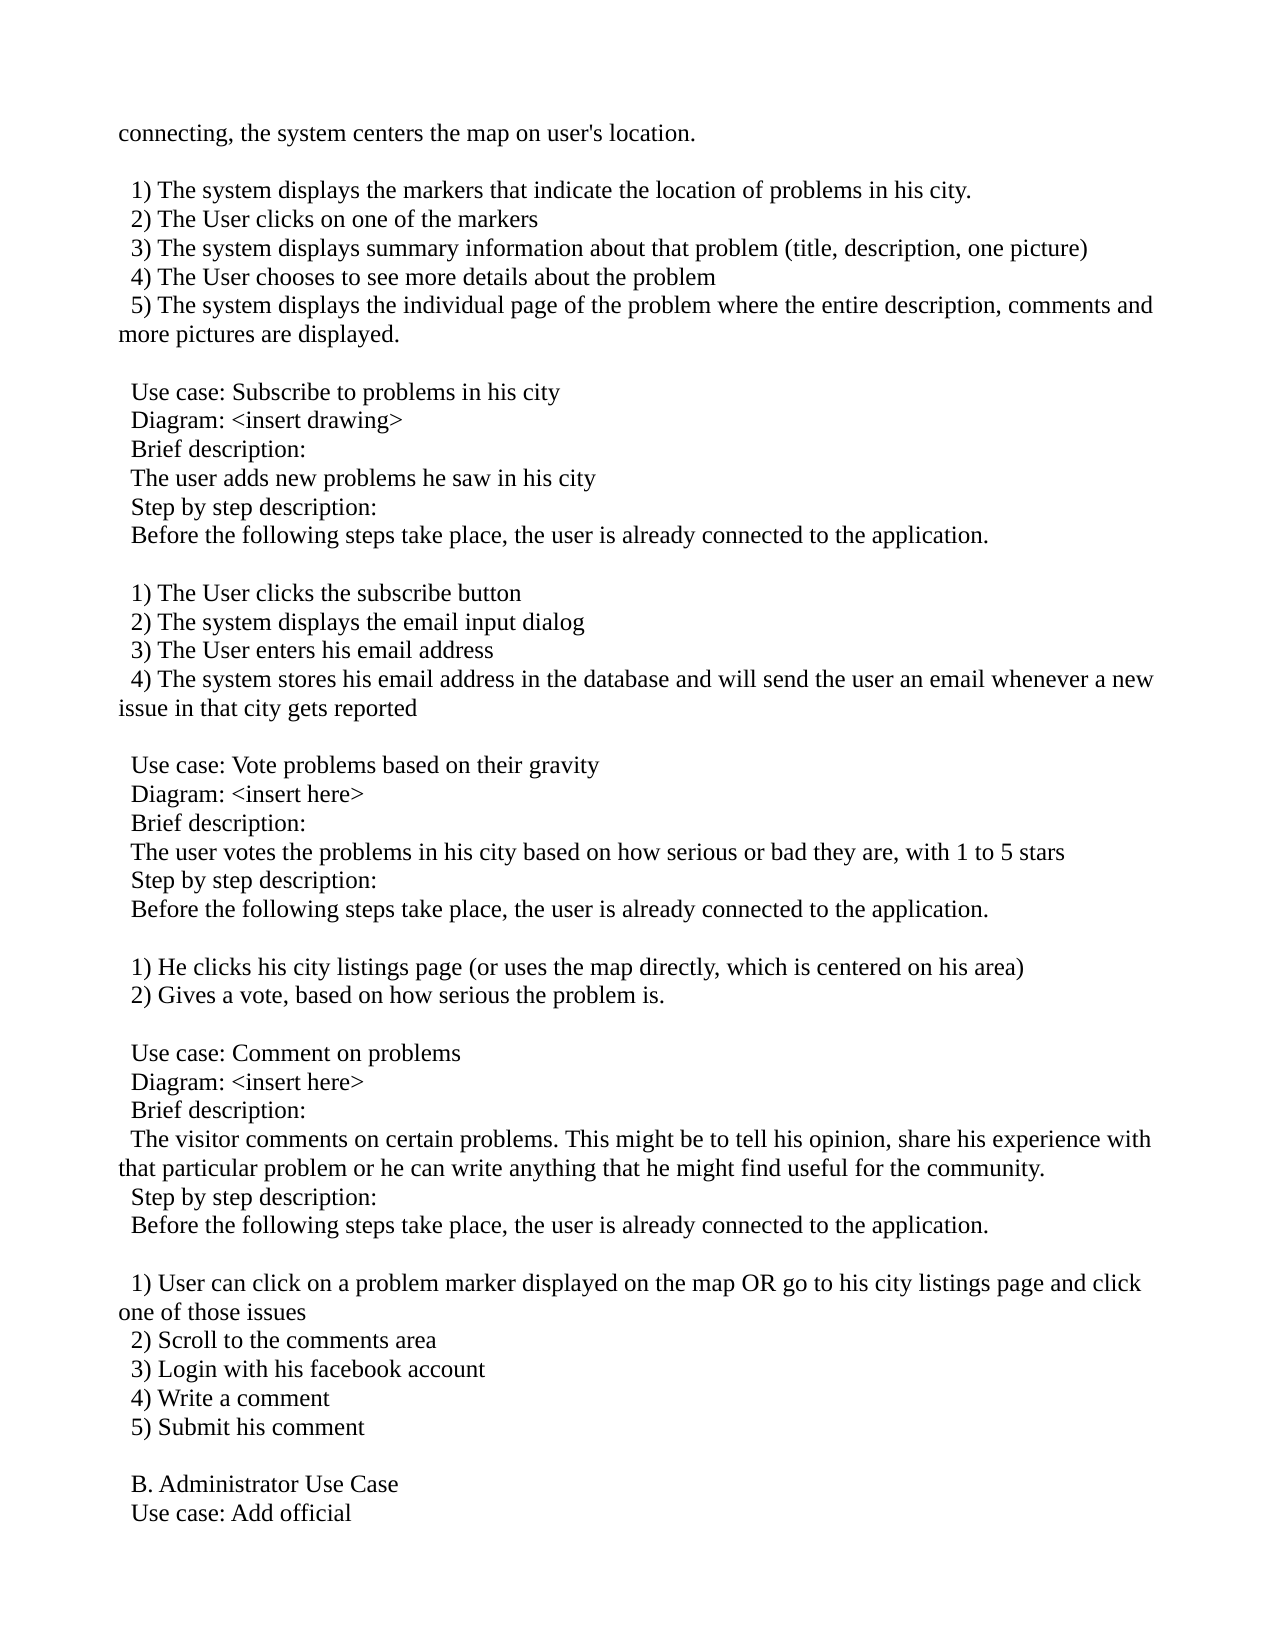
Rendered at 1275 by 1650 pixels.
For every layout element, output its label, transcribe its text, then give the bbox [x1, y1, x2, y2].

text Diagram: <insert drawing> [118, 406, 1157, 434]
text Brief description: [118, 434, 1157, 463]
text 2) The User clicks on one of the markers [118, 204, 1157, 233]
text Diagram: <insert here> [118, 779, 1157, 808]
text 2) The system displays the email input dialog [118, 607, 1157, 636]
text Diagram: <insert here> [118, 1067, 1157, 1096]
text Before the following steps take place, the user is already connected to the application. [118, 521, 1157, 549]
text Step by step description: [118, 1182, 1157, 1211]
text 1) The system displays the markers that indicate the location of problems in his city. [118, 176, 1157, 204]
text Use case: Add official [118, 1498, 1157, 1527]
text Before the following steps take place, the user is already connected to the application. [118, 1211, 1157, 1239]
text 1) User can click on a problem marker displayed on the map OR go to his city listings page and click one of those issues [118, 1268, 1157, 1326]
text Use case: Vote problems based on their gravity [118, 751, 1157, 779]
text Step by step description: [118, 492, 1157, 521]
text Use case: Subscribe to problems in his city [118, 377, 1157, 406]
text 4) The system stores his email address in the database and will send the user an email whenever a new issue in that city gets reported [118, 664, 1157, 722]
text The user adds new problems he saw in his city [118, 463, 1157, 492]
text 5) Submit his comment [118, 1412, 1157, 1441]
text 5) The system displays the individual page of the problem where the entire description, comments and more pictures are displayed. [118, 291, 1157, 348]
text 3) The system displays summary information about that problem (title, description, one picture) [118, 233, 1157, 262]
text 1) He clicks his city listings page (or uses the map directly, which is centered on his area) [118, 952, 1157, 981]
text Brief description: [118, 1096, 1157, 1124]
text 3) The User enters his email address [118, 636, 1157, 664]
text The visitor comments on certain problems. This might be to tell his opinion, share his experience with that particular problem or he can write anything that he might find useful for the community. [118, 1124, 1157, 1182]
text 4) Write a comment [118, 1383, 1157, 1412]
text 4) The User chooses to see more details about the problem [118, 262, 1157, 291]
text Before the following steps take place, the user is already connected to the application. [118, 894, 1157, 923]
text 3) Login with his facebook account [118, 1354, 1157, 1383]
text 2) Scroll to the comments area [118, 1326, 1157, 1354]
text Step by step description: [118, 866, 1157, 894]
text B. Administrator Use Case [118, 1469, 1157, 1498]
text 1) The User clicks the subscribe button [118, 578, 1157, 607]
text Use case: Comment on problems [118, 1038, 1157, 1067]
text Brief description: [118, 808, 1157, 837]
text 2) Gives a vote, based on how serious the problem is. [118, 981, 1157, 1009]
text connecting, the system centers the map on user's location. [118, 118, 1157, 147]
text The user votes the problems in his city based on how serious or bad they are, with 1 to 5 stars [118, 837, 1157, 866]
